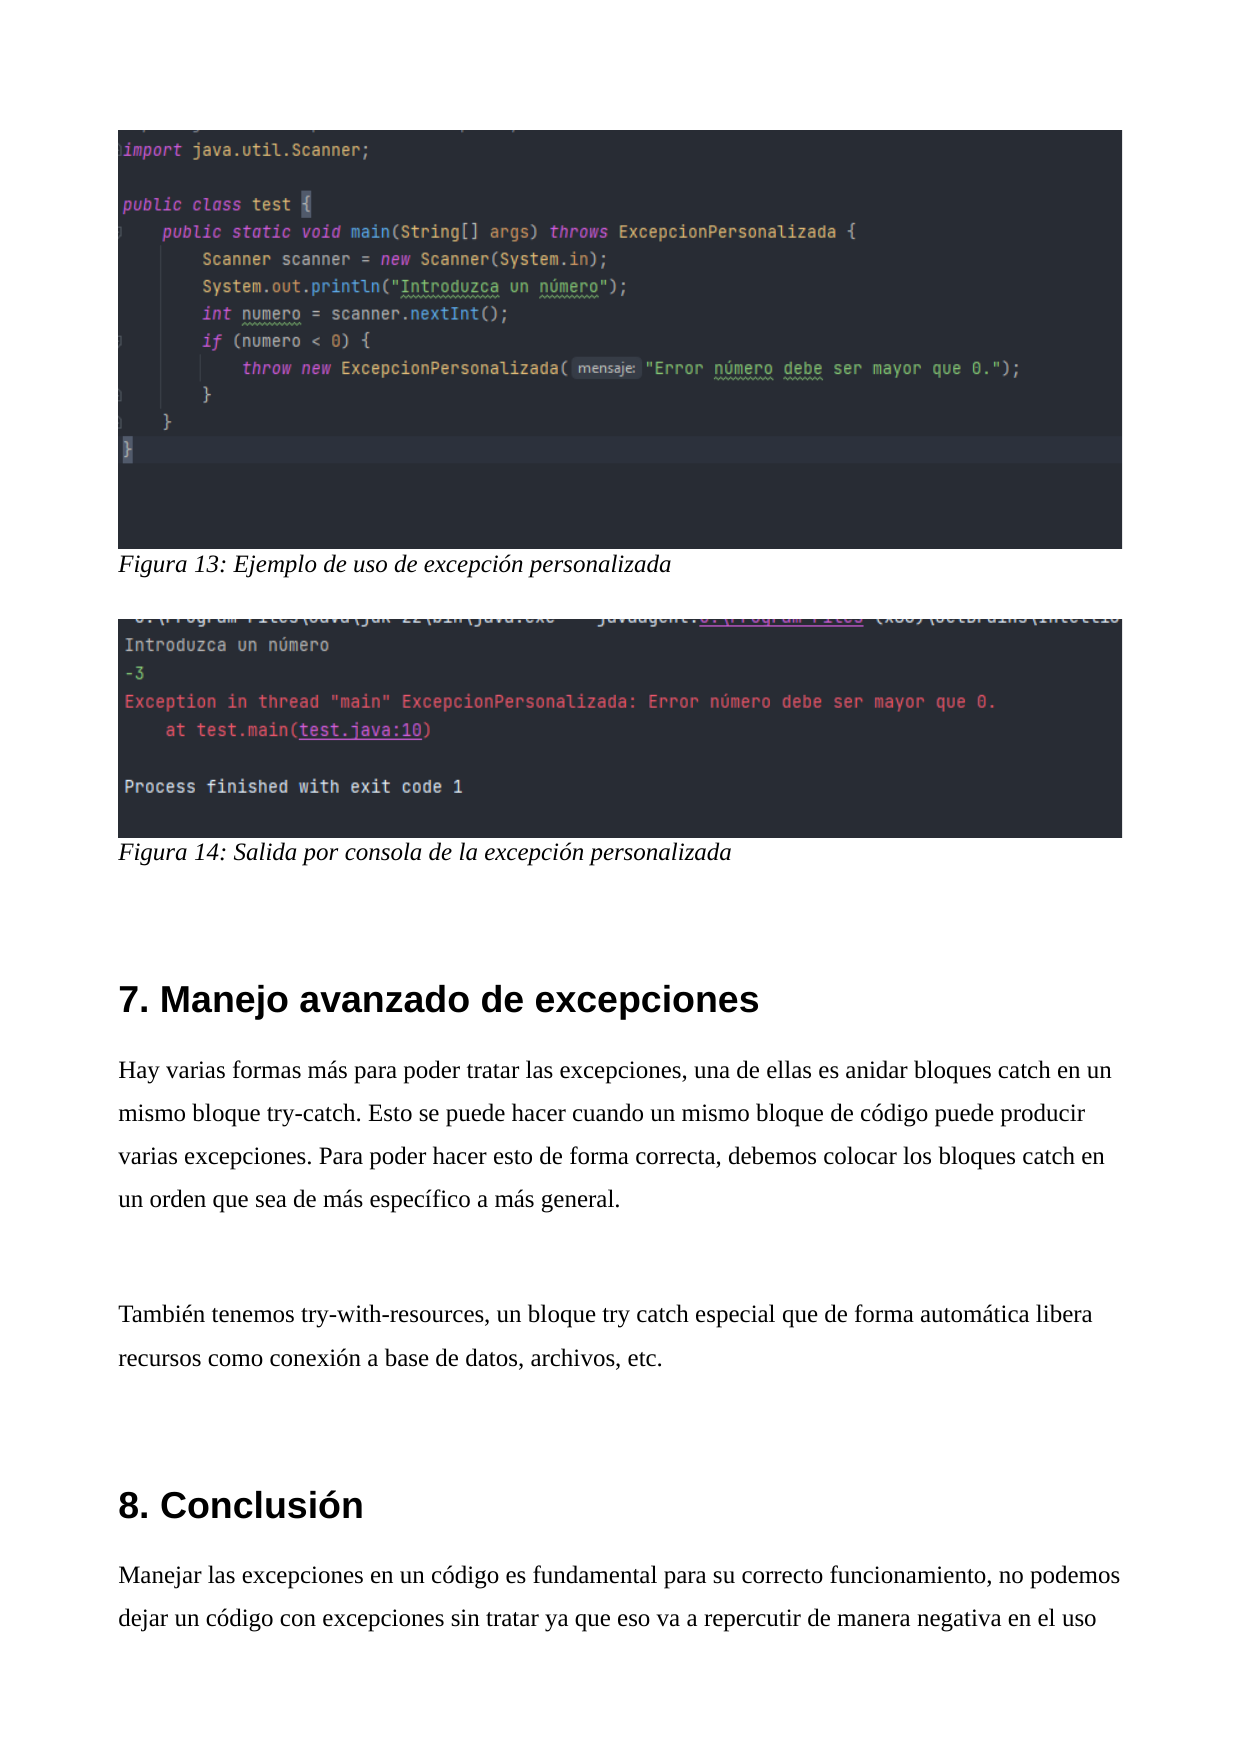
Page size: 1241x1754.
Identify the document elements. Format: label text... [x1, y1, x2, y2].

picture [118, 619, 1123, 838]
text También tenemos try-with-resources, un bloque try catch especial que de forma automática libera recursos como conexión a base de datos, archivos, etc. [118, 1299, 1122, 1371]
subtitle 7. Manejo avanzado de excepciones [118, 978, 1122, 1021]
text Manejar las excepciones en un código es fundamental para su correcto funcionamiento, no podemos dejar un código con excepciones sin tratar ya que eso va a repercutir de manera negativa en el uso [118, 1560, 1122, 1632]
picture [118, 130, 1123, 549]
subtitle 8. Conclusión [118, 1483, 1122, 1526]
text Figura 14: Salida por consola de la excepción personalizada [118, 838, 1122, 866]
text Hay varias formas más para poder tratar las excepciones, una de ellas es anidar bloques catch en un mismo bloque try-catch. Esto se puede hacer cuando un mismo bloque de código puede producir varias excepciones. Para poder hacer esto de forma correcta, debemos colocar los bloques catch en un orden que sea de más específico a más general. [118, 1055, 1122, 1213]
text Figura 13: Ejemplo de uso de excepción personalizada [118, 549, 1122, 578]
